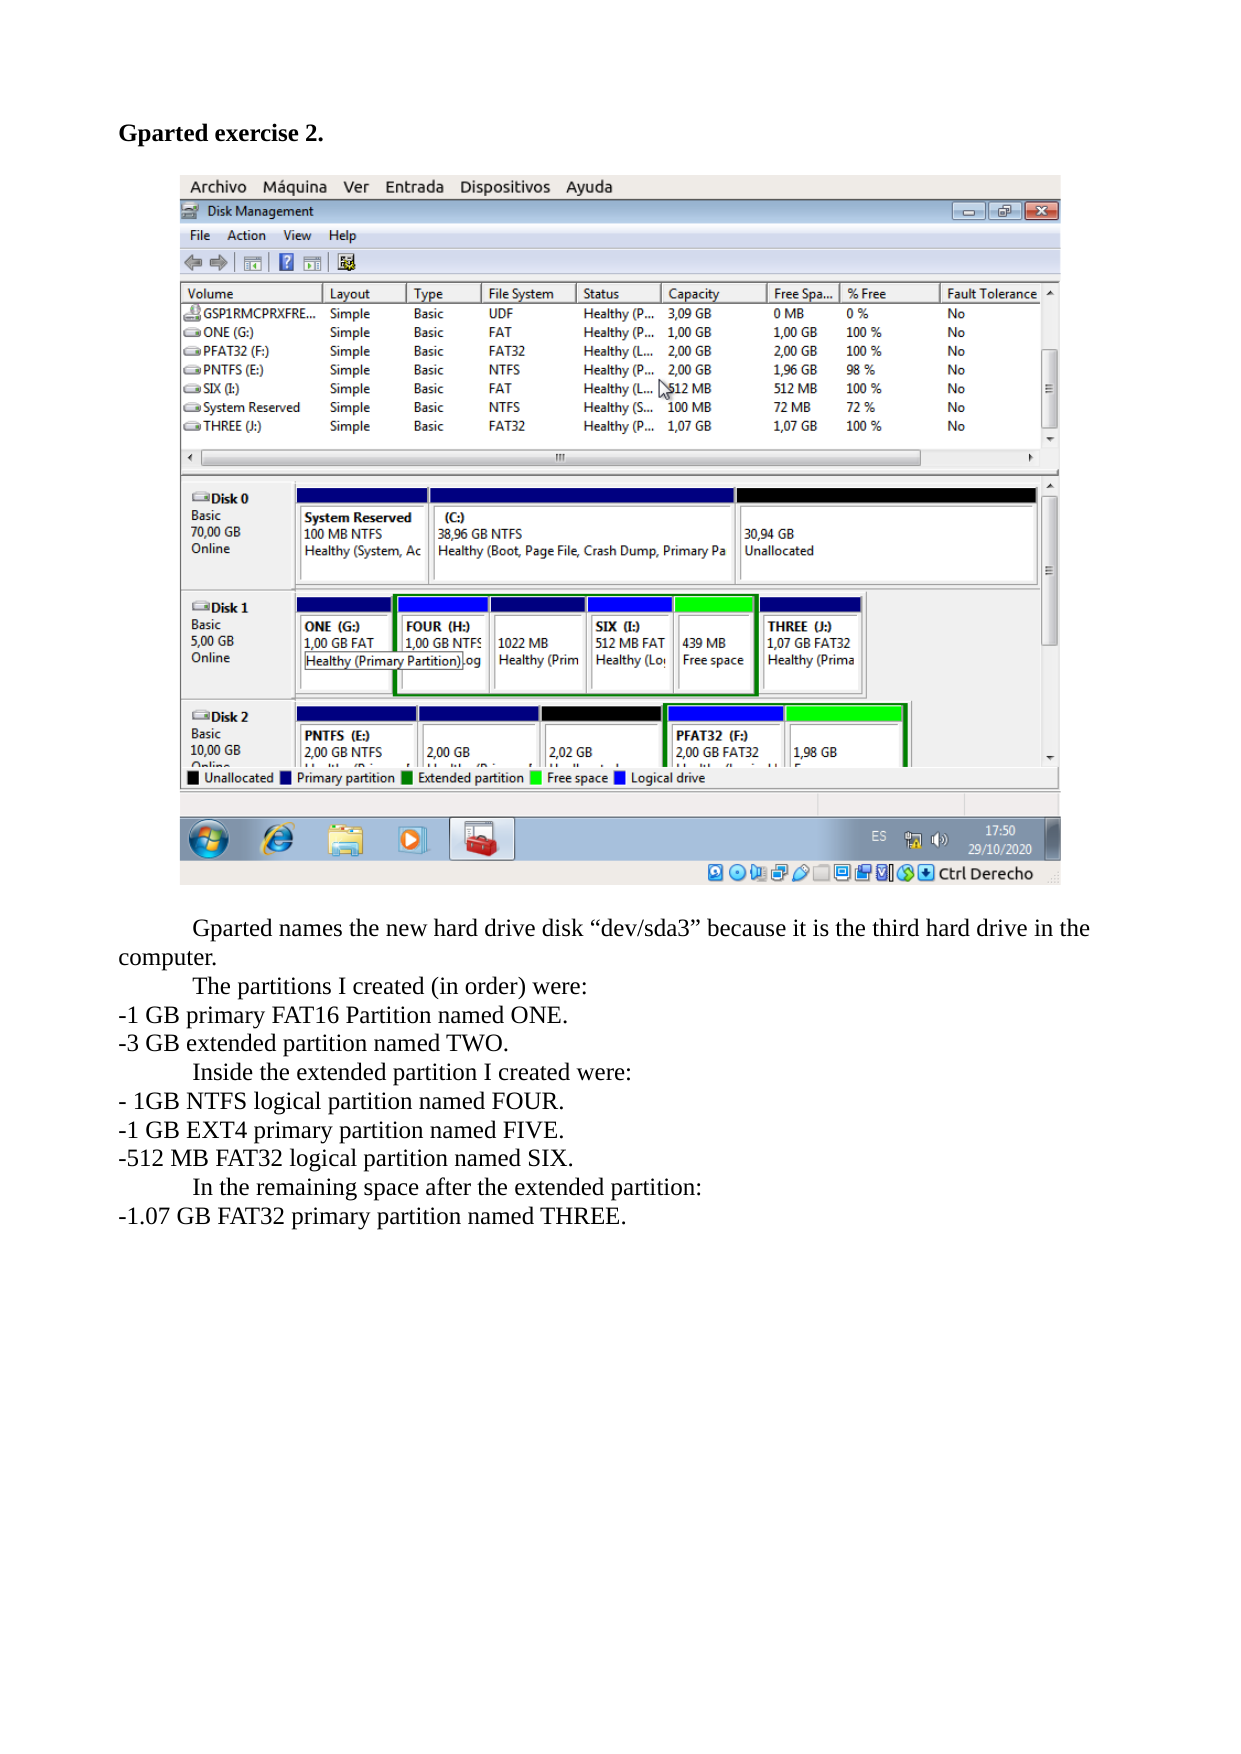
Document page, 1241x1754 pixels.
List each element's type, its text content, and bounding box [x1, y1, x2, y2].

text Gparted names the new hard drive disk “dev/sda3” because it is the third hard drive in the computer. [118, 913, 1122, 971]
text - 1GB NTFS logical partition named FOUR. [118, 1086, 1122, 1115]
text -1 GB primary FAT16 Partition named ONE. [118, 1000, 1122, 1028]
text In the remaining space after the extended partition: [118, 1172, 1122, 1201]
text Gparted exercise 2. [118, 118, 1122, 147]
text -1 GB EXT4 primary partition named FIVE. [118, 1115, 1122, 1143]
text -1.07 GB FAT32 primary partition named THREE. [118, 1201, 1122, 1230]
picture [179, 175, 1061, 885]
text -512 MB FAT32 logical partition named SIX. [118, 1143, 1122, 1172]
text Inside the extended partition I created were: [118, 1057, 1122, 1086]
text The partitions I created (in order) were: [118, 971, 1122, 1000]
text -3 GB extended partition named TWO. [118, 1028, 1122, 1057]
